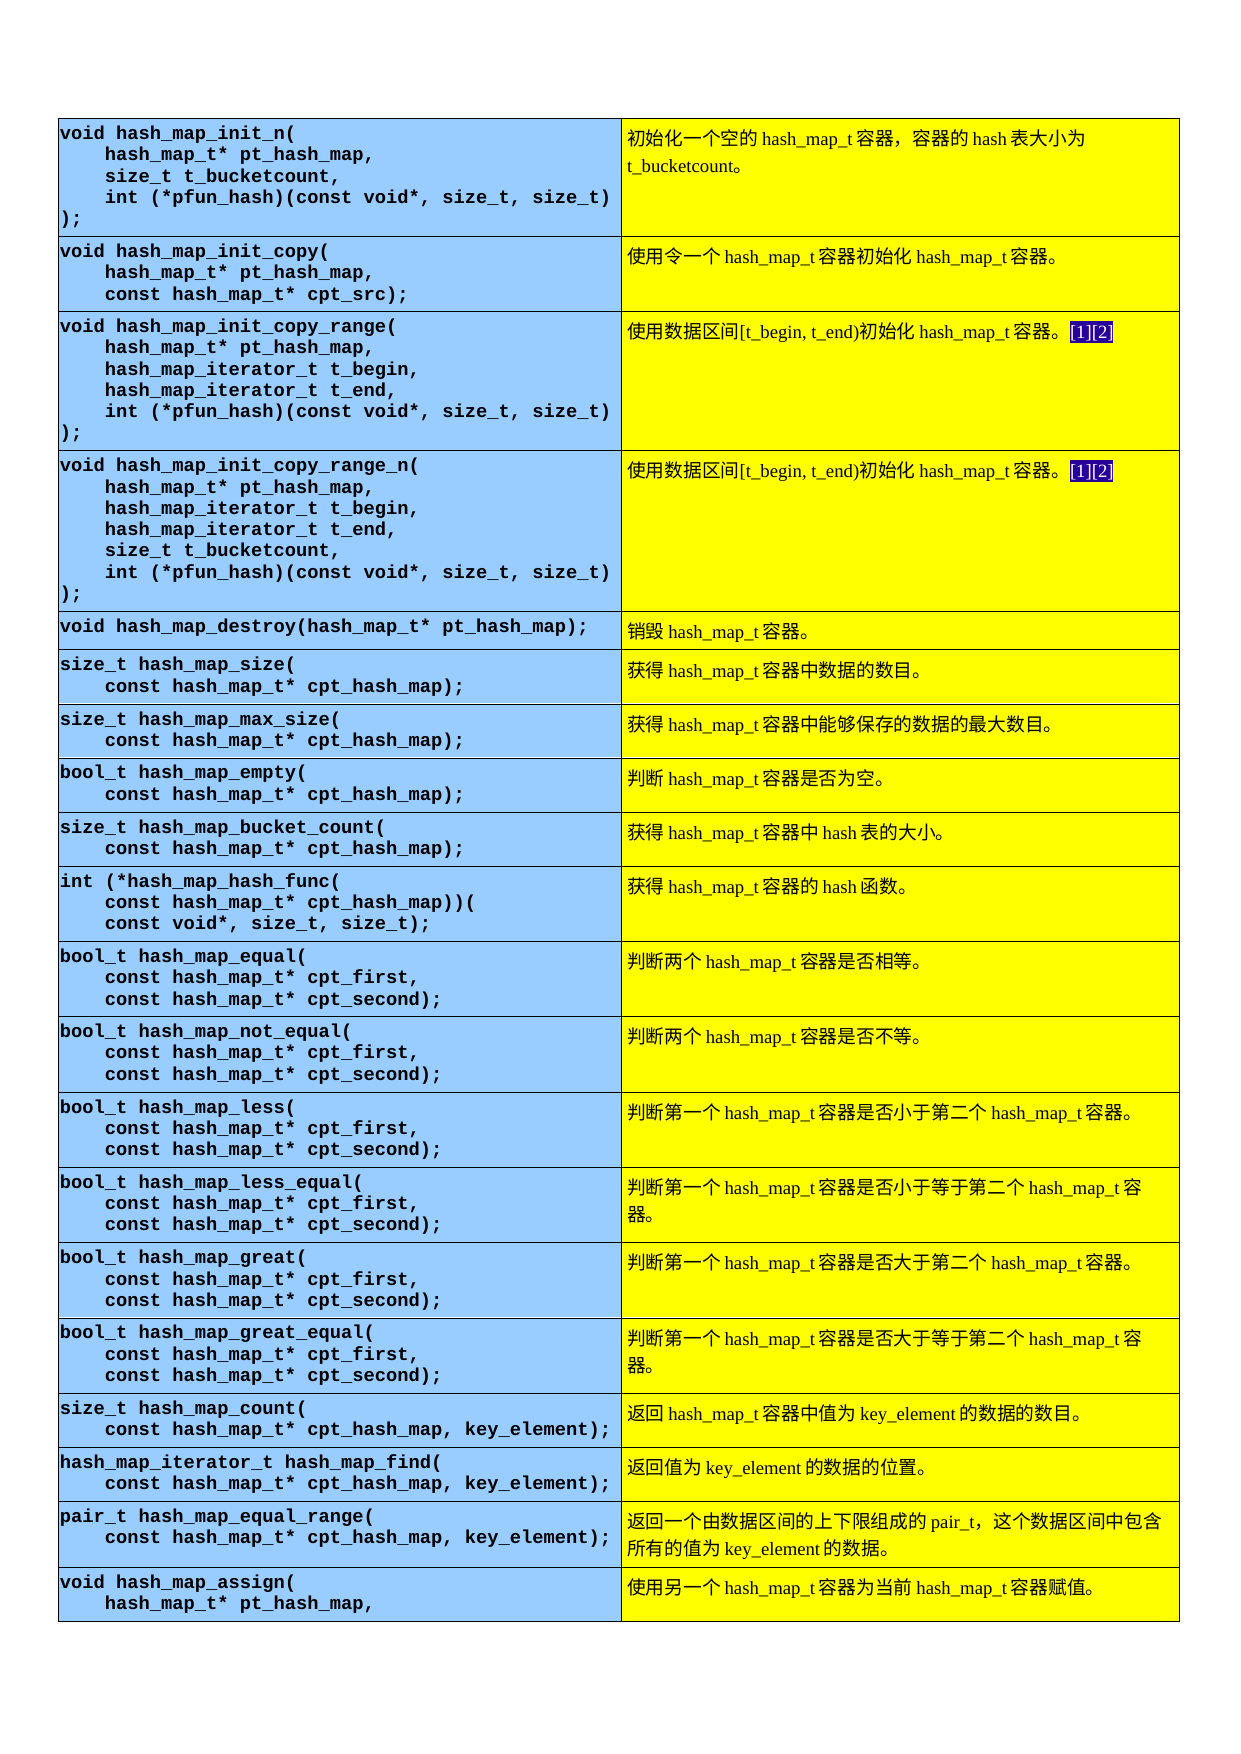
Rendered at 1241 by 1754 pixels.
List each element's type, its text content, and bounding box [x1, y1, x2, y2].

table_cell size_t hash_map_size( const hash_map_t* cpt_hash_map); [59, 650, 621, 703]
table_cell 获得hash_map_t容器中hash表的大小。 [622, 813, 1179, 866]
table_cell 判断两个hash_map_t容器是否不等。 [622, 1017, 1179, 1092]
table_cell size_t hash_map_max_size( const hash_map_t* cpt_hash_map); [59, 705, 621, 757]
table_cell 判断第一个hash_map_t容器是否小于等于第二个hash_map_t容器。 [622, 1168, 1179, 1242]
table_cell 使用另一个hash_map_t容器为当前hash_map_t容器赋值。 [622, 1568, 1179, 1621]
table_cell bool_t hash_map_less_equal( const hash_map_t* cpt_first, const hash_map_t* cpt_second); [59, 1168, 621, 1242]
table_cell bool_t hash_map_less( const hash_map_t* cpt_first, const hash_map_t* cpt_second); [59, 1093, 621, 1167]
table_cell 使用数据区间[t_begin, t_end)初始化hash_map_t容器。[1][2] [622, 312, 1179, 450]
table_cell size_t hash_map_bucket_count( const hash_map_t* cpt_hash_map); [59, 813, 621, 866]
table_cell void hash_map_init_copy( hash_map_t* pt_hash_map, const hash_map_t* cpt_src); [59, 237, 621, 311]
table_cell hash_map_iterator_t hash_map_find( const hash_map_t* cpt_hash_map, key_element); [59, 1448, 621, 1501]
table_cell int (*hash_map_hash_func( const hash_map_t* cpt_hash_map))( const void*, size_t, size_t); [59, 867, 621, 941]
table_cell 使用数据区间[t_begin, t_end)初始化hash_map_t容器。[1][2] [622, 451, 1179, 611]
table_cell 获得hash_map_t容器中能够保存的数据的最大数目。 [622, 705, 1179, 757]
table_cell 判断第一个hash_map_t容器是否大于等于第二个hash_map_t容器。 [622, 1319, 1179, 1393]
table_cell bool_t hash_map_empty( const hash_map_t* cpt_hash_map); [59, 759, 621, 812]
table_cell bool_t hash_map_great( const hash_map_t* cpt_first, const hash_map_t* cpt_second); [59, 1243, 621, 1317]
table_cell 获得hash_map_t容器中数据的数目。 [622, 650, 1179, 703]
table_cell 获得hash_map_t容器的hash函数。 [622, 867, 1179, 941]
table_cell 返回hash_map_t容器中值为key_element的数据的数目。 [622, 1394, 1179, 1447]
table_cell void hash_map_assign( hash_map_t* pt_hash_map, [59, 1568, 621, 1621]
table_cell bool_t hash_map_not_equal( const hash_map_t* cpt_first, const hash_map_t* cpt_second); [59, 1017, 621, 1092]
table_cell size_t hash_map_count( const hash_map_t* cpt_hash_map, key_element); [59, 1394, 621, 1447]
table_cell 初始化一个空的hash_map_t容器，容器的hash表大小为t_bucketcount。 [622, 119, 1179, 236]
table_cell bool_t hash_map_equal( const hash_map_t* cpt_first, const hash_map_t* cpt_second); [59, 942, 621, 1016]
table_cell void hash_map_init_n( hash_map_t* pt_hash_map, size_t t_bucketcount, int (*pfun_hash)(const void*, size_t, size_t) ); [59, 119, 621, 236]
table_cell 返回值为key_element的数据的位置。 [622, 1448, 1179, 1501]
table_cell 销毁hash_map_t容器。 [622, 612, 1179, 649]
table_cell void hash_map_init_copy_range( hash_map_t* pt_hash_map, hash_map_iterator_t t_begin, hash_map_iterator_t t_end, int (*pfun_hash)(const void*, size_t, size_t) ); [59, 312, 621, 450]
table_cell bool_t hash_map_great_equal( const hash_map_t* cpt_first, const hash_map_t* cpt_second); [59, 1319, 621, 1393]
table_cell 判断hash_map_t容器是否为空。 [622, 759, 1179, 812]
table_cell void hash_map_init_copy_range_n( hash_map_t* pt_hash_map, hash_map_iterator_t t_begin, hash_map_iterator_t t_end, size_t t_bucketcount, int (*pfun_hash)(const void*, size_t, size_t) ); [59, 451, 621, 611]
table_cell 判断两个hash_map_t容器是否相等。 [622, 942, 1179, 1016]
table_cell 使用令一个hash_map_t容器初始化hash_map_t容器。 [622, 237, 1179, 311]
table_cell void hash_map_destroy(hash_map_t* pt_hash_map); [59, 612, 621, 649]
table_cell 判断第一个hash_map_t容器是否大于第二个hash_map_t容器。 [622, 1243, 1179, 1317]
table_cell pair_t hash_map_equal_range( const hash_map_t* cpt_hash_map, key_element); [59, 1502, 621, 1567]
table_cell 返回一个由数据区间的上下限组成的pair_t，这个数据区间中包含所有的值为key_element的数据。 [622, 1502, 1179, 1567]
table_cell 判断第一个hash_map_t容器是否小于第二个hash_map_t容器。 [622, 1093, 1179, 1167]
